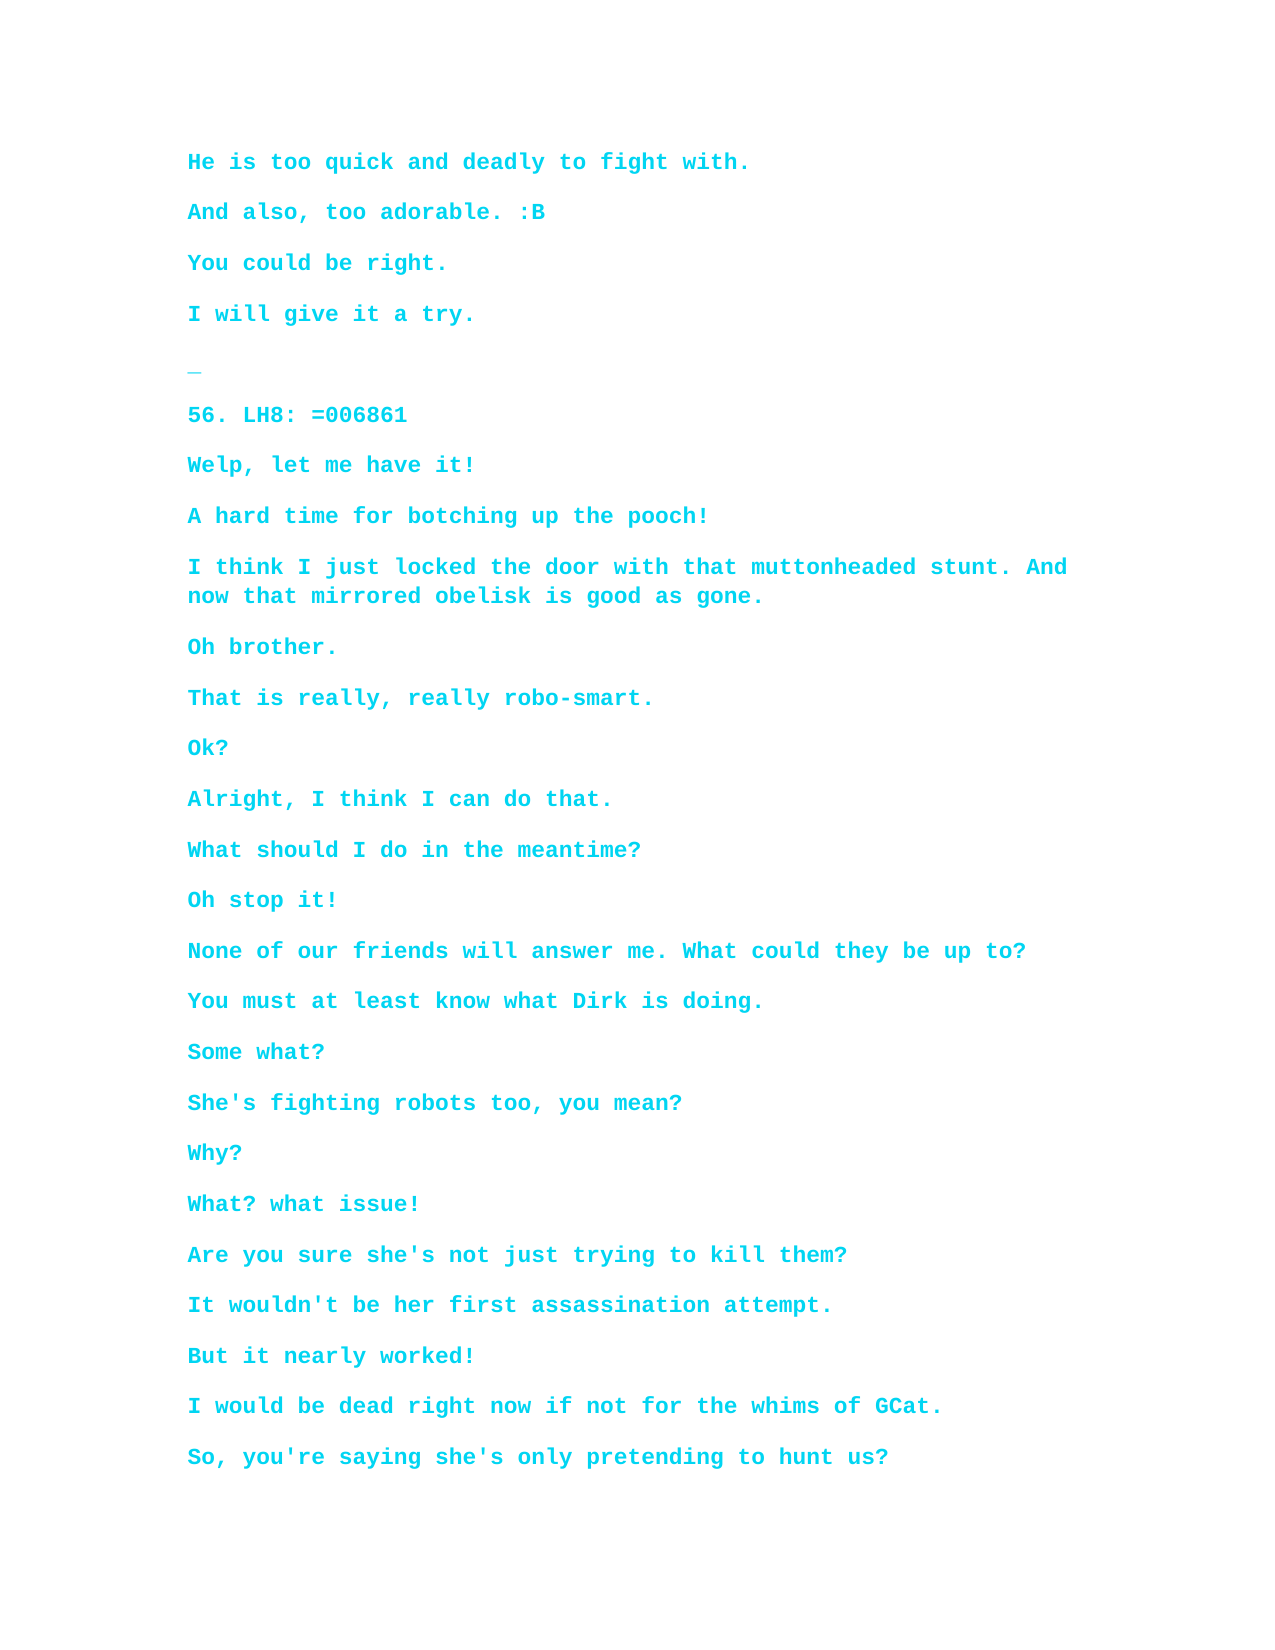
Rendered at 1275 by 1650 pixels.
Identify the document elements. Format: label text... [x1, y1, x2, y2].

text Are you sure she's not just trying to kill them? [187, 1243, 1087, 1269]
text _ [187, 352, 1087, 378]
text 56. LH8: =006861 [187, 403, 1087, 429]
text I will give it a try. [187, 302, 1087, 328]
text That is really, really robo-smart. [187, 686, 1087, 712]
text Some what? [187, 1040, 1087, 1066]
text And also, too adorable. :B [187, 201, 1087, 227]
text You could be right. [187, 251, 1087, 277]
text What should I do in the meantime? [187, 838, 1087, 864]
text A hard time for botching up the pooch! [187, 504, 1087, 530]
text I think I just locked the door with that muttonheaded stunt. And now that mirrored obelisk is good as gone. [187, 555, 1087, 611]
text She's fighting robots too, you mean? [187, 1091, 1087, 1117]
text You must at least know what Dirk is doing. [187, 990, 1087, 1016]
text I would be dead right now if not for the whims of GCat. [187, 1395, 1087, 1421]
text But it nearly worked! [187, 1344, 1087, 1370]
text Alright, I think I can do that. [187, 787, 1087, 813]
text Welp, let me have it! [187, 454, 1087, 480]
text So, you're saying she's only pretending to hunt us? [187, 1445, 1087, 1471]
text Why? [187, 1142, 1087, 1168]
text Oh brother. [187, 635, 1087, 661]
text Oh stop it! [187, 888, 1087, 914]
text He is too quick and deadly to fight with. [187, 150, 1087, 176]
text It wouldn't be her first assassination attempt. [187, 1293, 1087, 1319]
text None of our friends will answer me. What could they be up to? [187, 939, 1087, 965]
text What? what issue! [187, 1192, 1087, 1218]
text Ok? [187, 737, 1087, 763]
